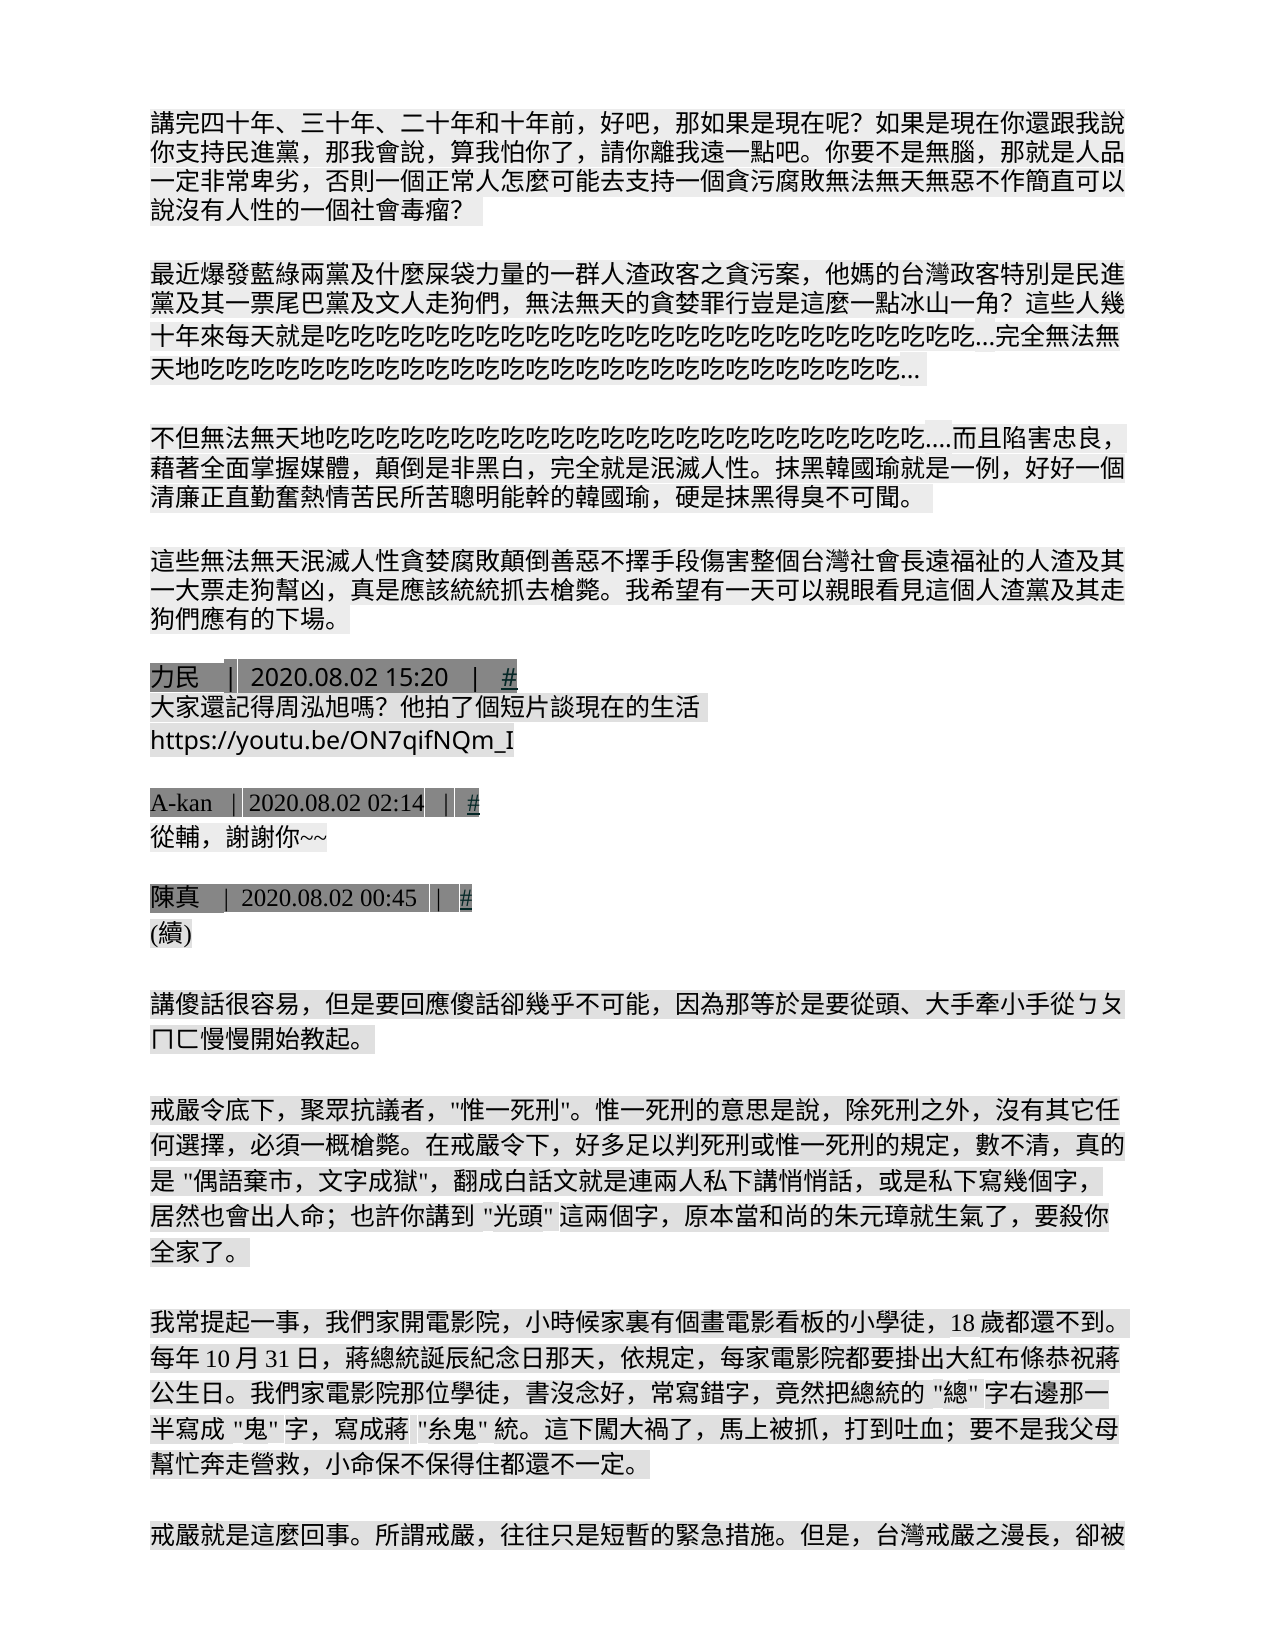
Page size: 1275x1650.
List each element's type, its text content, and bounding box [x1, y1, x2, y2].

text (續) 講傻話很容易，但是要回應傻話卻幾乎不可能，因為那等於是要從頭、大手牽小手從ㄅㄆㄇㄈ慢慢開始教起。 戒嚴令底下，聚眾抗議者，"惟一死刑"。惟一死刑的意思是說，除死刑之外，沒有其它任何選擇，必須一概槍斃。在戒嚴令下，好多足以判死刑或惟一死刑的規定，數不清，真的是 "偶語棄市，文字成獄"，翻成白話文就是連兩人私下講悄悄話，或是私下寫幾個字，居然也會出人命；也許你講到 "光頭" 這兩個字，原本當和尚的朱元璋就生氣了，要殺你全家了。 我常提起一事，我們家開電影院，小時候家裏有個畫電影看板的小學徒，18歲都還不到。每年10月31日，蔣總統誕辰紀念日那天，依規定，每家電影院都要掛出大紅布條恭祝蔣公生日。我們家電影院那位學徒，書沒念好，常寫錯字，竟然把總統的 "總" 字右邊那一半寫成 "鬼" 字，寫成蔣 "糸鬼" 統。這下闖大禍了，馬上被抓，打到吐血；要不是我父母幫忙奔走營救，小命保不保得住都還不一定。 戒嚴就是這麼回事。所謂戒嚴，往往只是短暫的緊急措施。但是，台灣戒嚴之漫長，卻被列入金氏世界紀錄，長達38年；在美國的撐腰下，動不動就抓就關就殺，大約有14萬個政治案件。我加入黨外幹的第一件事，就是反戒嚴，等於是提著頭生活，心態上與亡命之徒無異，我根本不知道自己還有沒有明天。 在那個年代，別說反戒嚴，就連一點點無關緊要的雞毛蒜皮事，都足以讓你家破人亡；甚至有人喝咖啡不小心打翻，弄髒桌上報紙，而且恰好弄髒了蔣介石的照片，經人密報，便逮捕入獄刑求，要查你究竟是何居心，膽敢弄髒蔣公照片。 因此，當年反戒嚴是很可怕的，你得要有 "不要命" 的打算與心理準備。 但是你知道嗎？根據當時的民意調查，幾乎百分之九十八、九十九的人，認為戒嚴對他的生活根本沒有影響，甚至絕大多數人認為那是一項 "德政"，必須感謝國民黨政府，感謝蔣家。特別是年輕人或大學生，更是如此，幾乎全部是國民黨的鐵桿支持者。你幾乎不可能在校園找到一個反戒嚴的人。 你一定會以為大家敢怒不敢言，完全不是，一般人不但沒有怒，而且好崇拜好支持國民黨呢！美國當時更是把蔣公捧成 "世界民主的燈塔"。 大學時，班上有幾個對我還不錯、還不至於到厭惡或仇視地步的同學，有一天，很不解地問我說，為什麼我要搞什麼反戒嚴？他們說："戒嚴有什麼不好？戒嚴有影響了你的學業或生活嗎？如果你不是想做壞事，怎麼會想要廢除戒嚴？" 這樣一些質問，應該就是當時所有年輕人甚至幾乎所有人的心聲。 也許你會說，國民黨統治台灣數十年，不是製造了十四萬個政治案件嗎？可是，十四萬算什麼？台灣當時有一千八百萬人，十四萬只是極少數，連百分之一都不到，百分之九十九的人根本無感。 也就是說，經歷過所謂白色恐怖年代的人，絕大多數人的生活很可能一點都不恐怖。這很正常，但是，我們卻不是從人們的私人生活感受來理解白色恐怖。 我講這些只是想說，哪有人會因為自己在哪個地方住了幾年，然後就根據自己的生活感受來理解一個國家的外交政策與文化屬性？就算是內政，你也不能用這麼幼稚的方式來理解啊。就好像你如果要討論戒嚴的問題，怎麼會是根據你自己的生活感受來理解呢？你應該討論長達38年的戒嚴對於政治與經濟發展、文化與社會民生及基本權利或基本人權的影響啊，怎麼會是根據自己的生活感受來理解問題呢？怎麼能說只有萬分之一的人因為戒嚴被抓，死掉的人比被雷公打死的人還少，因此認定戒嚴不嚴重？這樣一種理解方式，不是很八卦很可笑嗎？ 美國現在應該大約有456萬個新冠肺炎病例，很可怕對不對，人家大陸才8萬個病例。可是，難道你以為美國人現在個個活在煉獄之中？絕對不是。大多數美國人恐怕根本無感，甚至感受不到這個問題的存在。難道你可以因為這些美國人根本無感，然後就說美國新冠肺炎問題根本不嚴重？哪有這麼幼稚的理解問題方式？太可笑了吧。這樣你聽懂我的意思吧？ 依照你的理解方式，澳洲哪有什麼原住民問題？澳洲原住民每天跳舞唱歌很開心啊！可是，有人是這樣子理解問題的嗎？ [150, 913, 1125, 1550]
text 陳真 | 2020.08.02 00:45 | # [150, 877, 1125, 913]
text 從輔，謝謝你~~ [150, 817, 1125, 852]
text 卡韓政變 (255)：黨外四十 陳真 2020. 08. 03. 四十年前，那時候還沒有民進黨，如果你跟我說你支持黨外，我會驚為天人，搞不好會痛哭一場，宛如漂流荒島上好不容易遇到知音同伴。 三十年前，也就是大約1990年，如果你跟我說你支持民進黨，我會覺得有點欣慰，但也難免隱憂，因為那時候的民進黨已經跑進來一大堆政治蟑螂。 二十年前，也就是阿扁第一次競選所謂總統的時候，如果你跟我說你支持民進黨，我會很無言很無奈，但我沒法說你腦殘，頂多只能說你對台灣政治真的一點都不了解，太外行了，所以才會去支持那樣一個早已比舊國民黨還腐敗的垃圾黨。那時候的民進黨之腐敗不太容易顯現，因為還沒掌大權。 但是，對於圈內人或內行人來說，你根本不需要當這樣一群貪婪腐敗跡近瘋狂的人掌握了大權才能知道他們會如何上下其手，就好比說面對一群餓鬼，你不需要把食物遞到他面前才能判斷他將會做些什麼。 可是，如果十年前你跟我說你支持民進黨，那我會懷疑你兩件事： 一，你的智商是不是有問題？一個人到底是要蠢到何種地步，才會去支持在十年前便已臭不可聞到極點的骯髒齷齪政黨？ 二，你的人品是不是有問題？一個人倘若不是腦殘，那他肯定是良心被狗給吃了才會去支持這樣一個早已比過去國民黨骯髒齷齪一百倍的邪惡政黨。 講完四十年、三十年、二十年和十年前，好吧，那如果是現在呢？如果是現在你還跟我說你支持民進黨，那我會說，算我怕你了，請你離我遠一點吧。你要不是無腦，那就是人品一定非常卑劣，否則一個正常人怎麼可能去支持一個貪污腐敗無法無天無惡不作簡直可以說沒有人性的一個社會毒瘤？ 最近爆發藍綠兩黨及什麼屎袋力量的一群人渣政客之貪污案，他媽的台灣政客特別是民進黨及其一票尾巴黨及文人走狗們，無法無天的貪婪罪行豈是這麼一點冰山一角？這些人幾十年來每天就是吃吃吃吃吃吃吃吃吃吃吃吃吃吃吃吃吃吃吃吃吃吃吃吃吃吃...完全無法無天地吃吃吃吃吃吃吃吃吃吃吃吃吃吃吃吃吃吃吃吃吃吃吃吃吃吃吃吃... 不但無法無天地吃吃吃吃吃吃吃吃吃吃吃吃吃吃吃吃吃吃吃吃吃吃吃吃....而且陷害忠良，藉著全面掌握媒體，顛倒是非黑白，完全就是泯滅人性。抹黑韓國瑜就是一例，好好一個清廉正直勤奮熱情苦民所苦聰明能幹的韓國瑜，硬是抹黑得臭不可聞。 這些無法無天泯滅人性貪婪腐敗顛倒善惡不擇手段傷害整個台灣社會長遠福祉的人渣及其一大票走狗幫凶，真是應該統統抓去槍斃。我希望有一天可以親眼看見這個人渣黨及其走狗們應有的下場。 [150, 75, 1125, 634]
text A-kan | 2020.08.02 02:14 | # [150, 782, 1125, 817]
text 力民 | 2020.08.02 15:20 | # [150, 659, 1125, 693]
text 大家還記得周泓旭嗎？他拍了個短片談現在的生活 https://youtu.be/ON7qifNQm_I [150, 693, 1125, 757]
